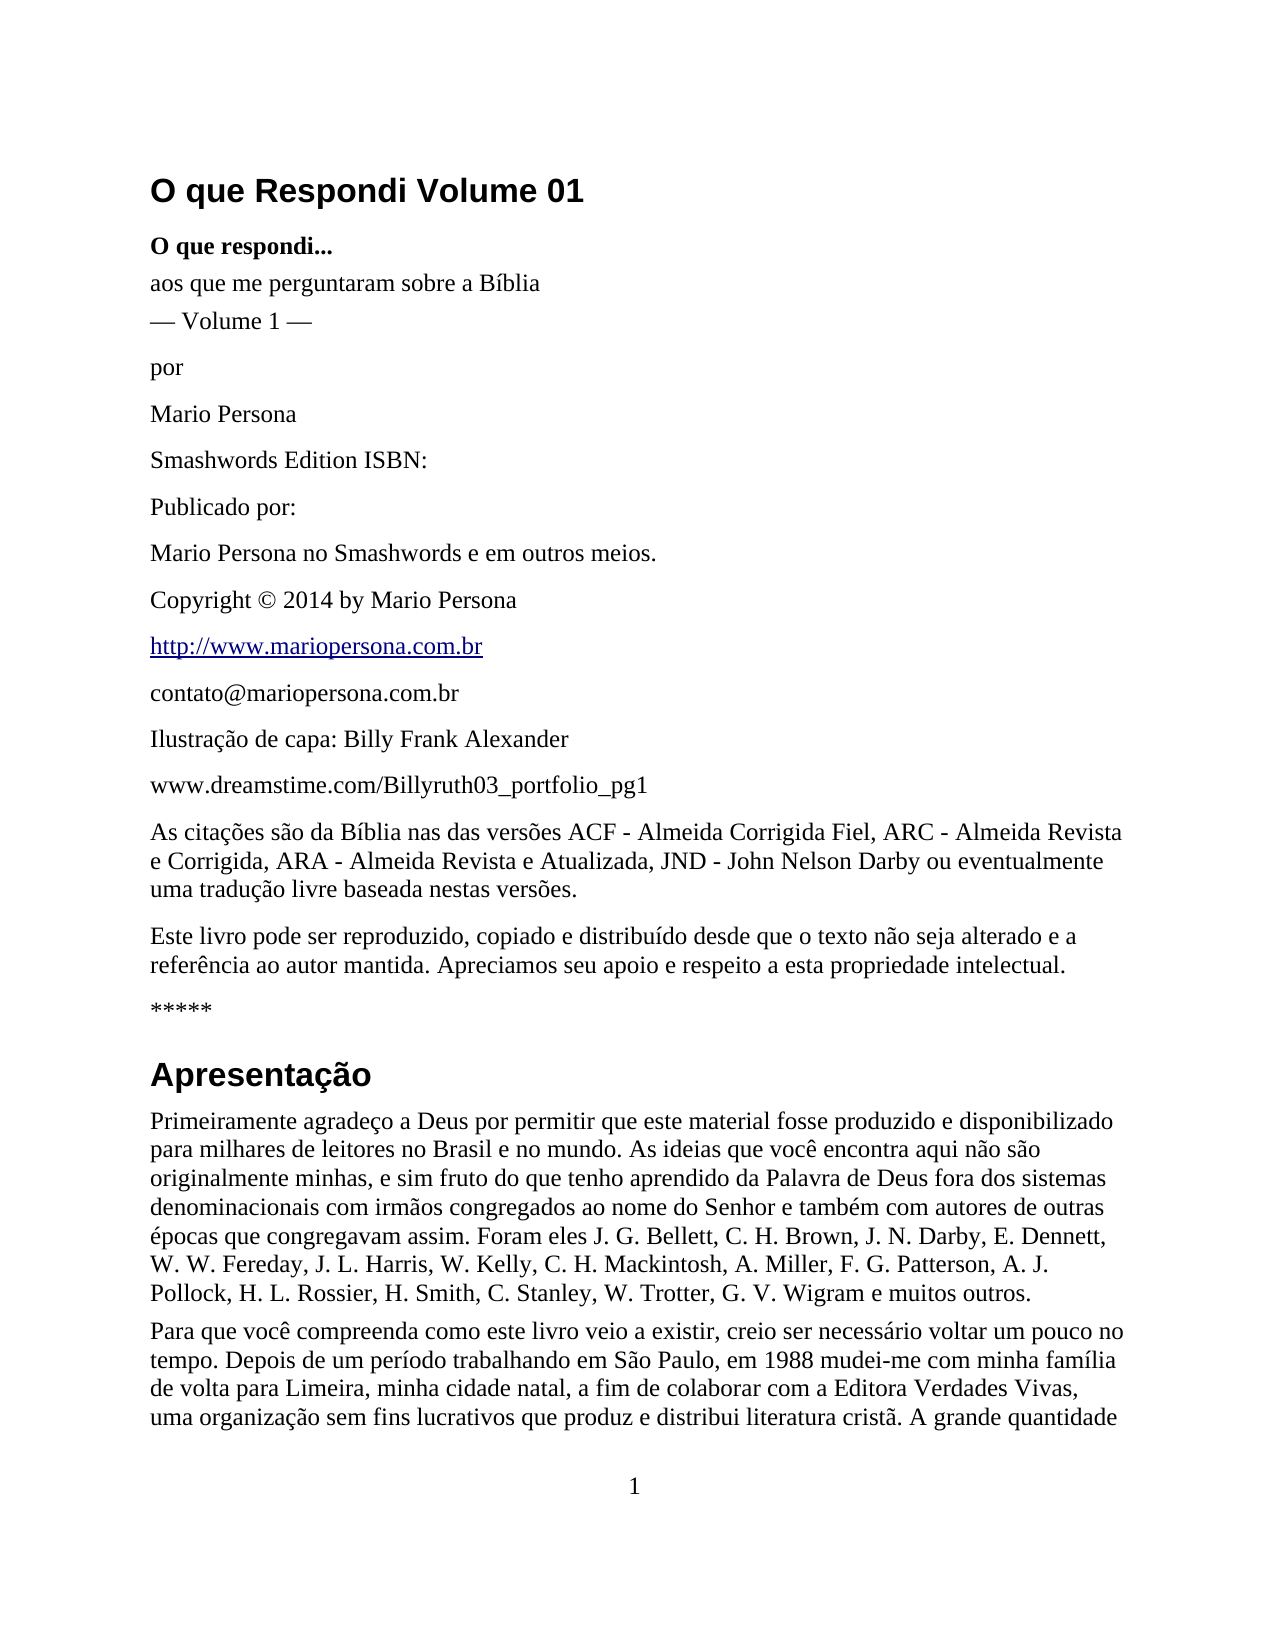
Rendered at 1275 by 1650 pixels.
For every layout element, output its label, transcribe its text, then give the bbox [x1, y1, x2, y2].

text contato@mariopersona.com.br [150, 678, 1125, 706]
text www.dreamstime.com/Billyruth03_portfolio_pg1 [150, 771, 1125, 799]
text http://www.mariopersona.com.br [150, 631, 1125, 660]
text Copyright © 2014 by Mario Persona [150, 585, 1125, 613]
text aos que me perguntaram sobre a Bíblia [150, 268, 1125, 297]
subtitle Apresentação [150, 1055, 1125, 1093]
text Primeiramente agradeço a Deus por permitir que este material fosse produzido e disponibilizado para milhares de leitores no Brasil e no mundo. As ideias que você encontra aqui não são originalmente minhas, e sim fruto do que tenho aprendido da Palavra de Deus fora dos sistemas denominacionais com irmãos congregados ao nome do Senhor e também com autores de outras épocas que congregavam assim. Foram eles J. G. Bellett, C. H. Brown, J. N. Darby, E. Dennett, W. W. Fereday, J. L. Harris, W. Kelly, C. H. Mackintosh, A. Miller, F. G. Patterson, A. J. Pollock, H. L. Rossier, H. Smith, C. Stanley, W. Trotter, G. V. Wigram e muitos outros. [150, 1106, 1125, 1307]
text O que respondi... [150, 231, 1125, 259]
text Mario Persona no Smashwords e em outros meios. [150, 538, 1125, 567]
text por [150, 352, 1125, 381]
text ***** [150, 996, 1125, 1025]
text Para que você compreenda como este livro veio a existir, creio ser necessário voltar um pouco no tempo. Depois de um período trabalhando em São Paulo, em 1988 mudei-me com minha família de volta para Limeira, minha cidade natal, a fim de colaborar com a Editora Verdades Vivas, uma organização sem fins lucrativos que produz e distribui literatura cristã. A grande quantidade [150, 1316, 1125, 1431]
text As citações são da Bíblia nas das versões ACF - Almeida Corrigida Fiel, ARC - Almeida Revista e Corrigida, ARA - Almeida Revista e Atualizada, JND - John Nelson Darby ou eventualmente uma tradução livre baseada nestas versões. [150, 817, 1125, 903]
text — Volume 1 — [150, 306, 1125, 335]
text Ilustração de capa: Billy Frank Alexander [150, 724, 1125, 753]
text Publicado por: [150, 492, 1125, 521]
text Este livro pode ser reproduzido, copiado e distribuído desde que o texto não seja alterado e a referência ao autor mantida. Apreciamos seu apoio e respeito a esta propriedade intelectual. [150, 921, 1125, 978]
text Mario Persona [150, 399, 1125, 428]
subtitle O que Respondi Volume 01 [150, 171, 1125, 209]
text Smashwords Edition ISBN: [150, 445, 1125, 474]
